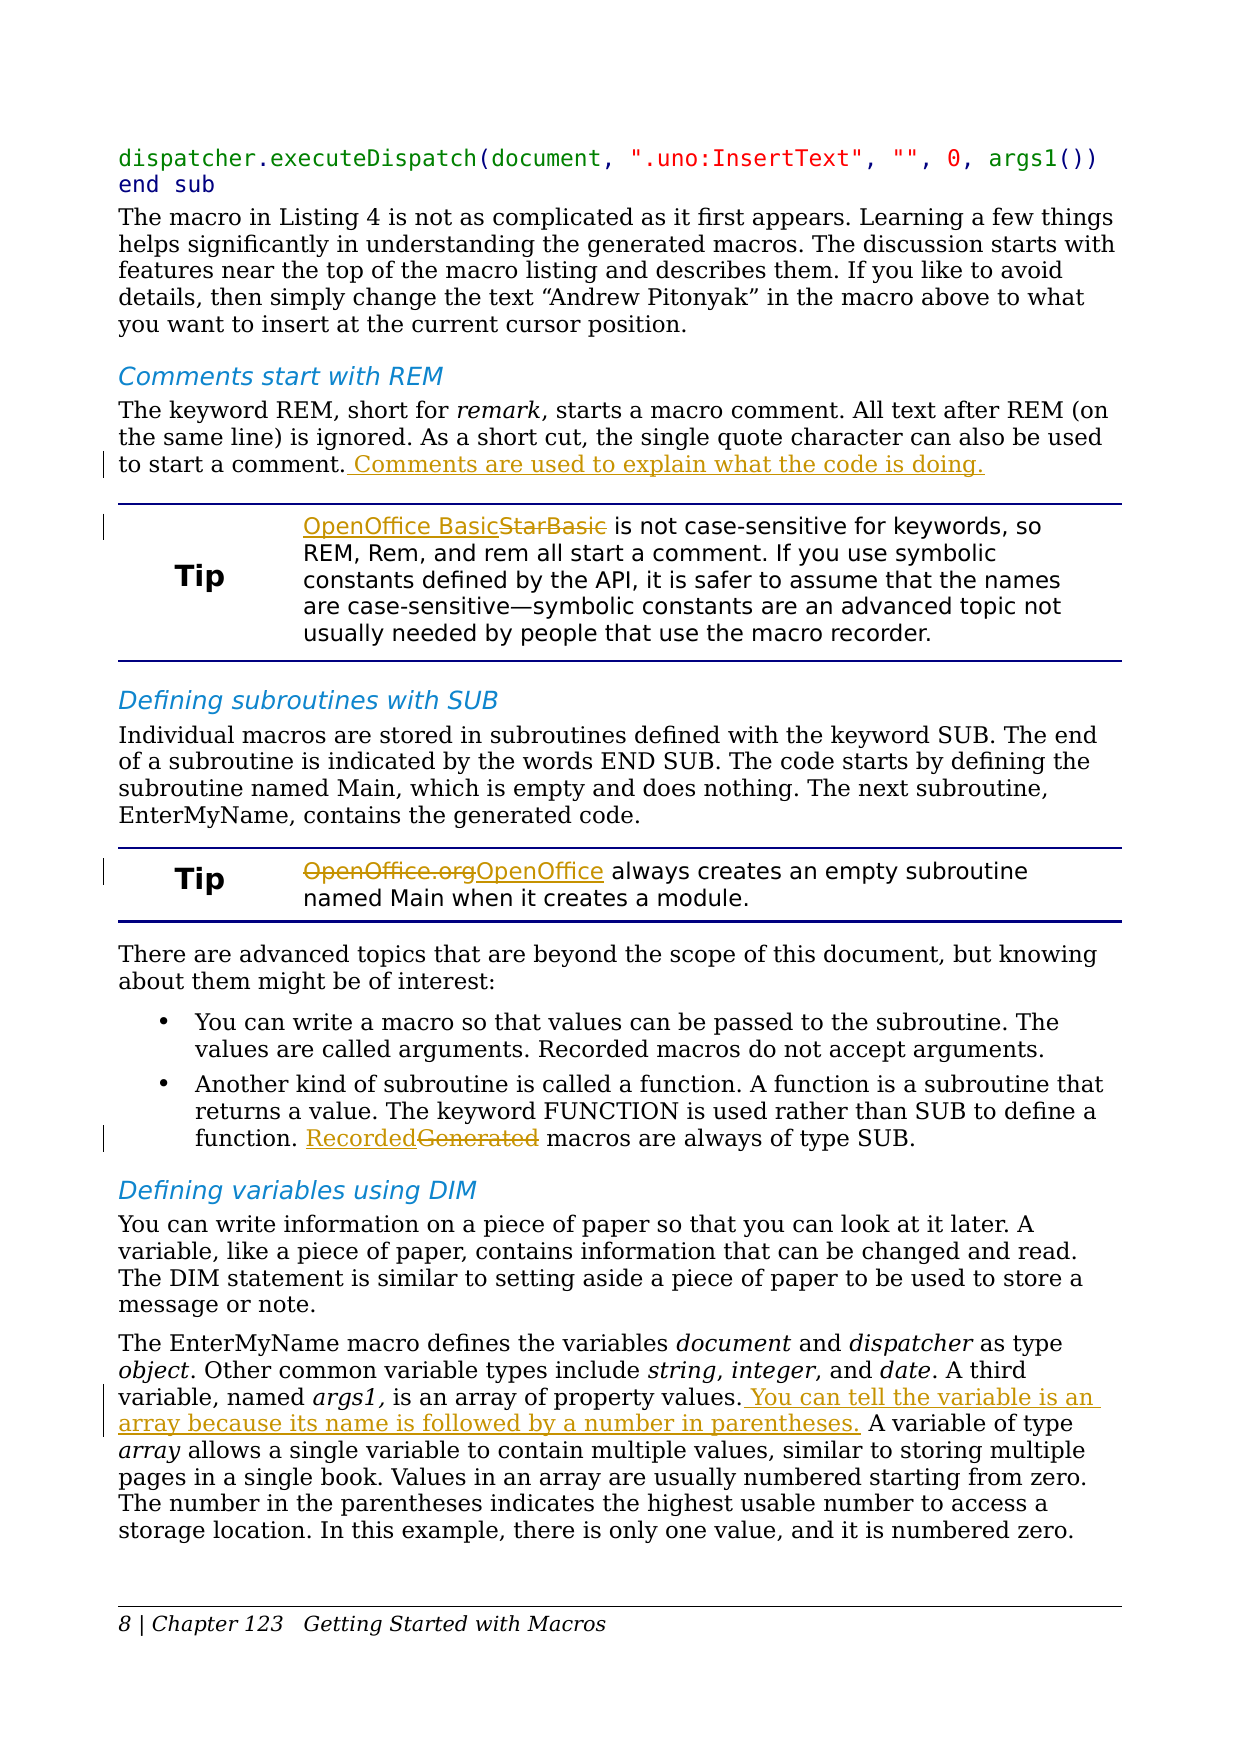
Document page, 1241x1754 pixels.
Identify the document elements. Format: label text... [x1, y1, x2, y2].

subtitle Comments start with REM [118, 362, 1122, 391]
text end sub [118, 171, 1122, 198]
list You can write a macro so that values can be passed to the subroutine. The values are called arguments. Recorded macros do not accept arguments. [156, 1007, 1122, 1063]
list Another kind of subroutine is called a function. A function is a subroutine that returns a value. The keyword FUNCTION is used rather than SUB to define a function. Recorded macros are always of type SUB. [156, 1069, 1122, 1152]
text There are advanced topics that are beyond the scope of this document, but knowing about them might be of interest: [118, 941, 1122, 994]
table_header Tip [118, 849, 281, 920]
text The macro in Listing 4 is not as complicated as it first appears. Learning a few things helps significantly in understanding the generated macros. The discussion starts with features near the top of the macro listing and describes them. If you like to avoid details, then simply change the text “Andrew Pitonyak” in the macro above to what you want to insert at the current cursor position. [118, 204, 1122, 338]
text Individual macros are stored in subroutines defined with the keyword SUB. The end of a subroutine is indicated by the words END SUB. The code starts by defining the subroutine named Main, which is empty and does nothing. The next subroutine, EnterMyName, contains the generated code. [118, 722, 1122, 828]
text dispatcher.executeDispatch(document, ".uno:InsertText", "", 0, args1()) [118, 145, 1134, 171]
subtitle Defining subroutines with SUB [118, 686, 1122, 715]
text The keyword REM, short for remark, starts a macro comment. All text after REM (on the same line) is ignored. As a short cut, the single quote character can also be used to start a comment. Comments are used to explain what the code is doing. [118, 398, 1122, 478]
table_header Tip [118, 505, 281, 660]
table_header OpenOffice always creates an empty subroutine named Main when it creates a module. [281, 849, 1122, 920]
text The EnterMyName macro defines the variables document and dispatcher as type object. Other common variable types include string, integer, and date. A third variable, named args1, is an array of property values. You can tell the variable is an array because its name is followed by a number in parentheses. A variable of type array allows a single variable to contain multiple values, similar to storing multiple pages in a single book. Values in an array are usually numbered starting from zero. The number in the parentheses indicates the highest usable number to access a storage location. In this example, there is only one value, and it is numbered zero. [118, 1331, 1122, 1544]
text You can write information on a piece of paper so that you can look at it later. A variable, like a piece of paper, contains information that can be changed and read. The DIM statement is similar to setting aside a piece of paper to be used to store a message or note. [118, 1211, 1122, 1318]
subtitle Defining variables using DIM [118, 1176, 1122, 1205]
table_header OpenOffice Basic is not case-sensitive for keywords, so REM, Rem, and rem all start a comment. If you use symbolic constants defined by the API, it is safer to assume that the names are case-sensitive—symbolic constants are an advanced topic not usually needed by people that use the macro recorder. [281, 505, 1122, 660]
